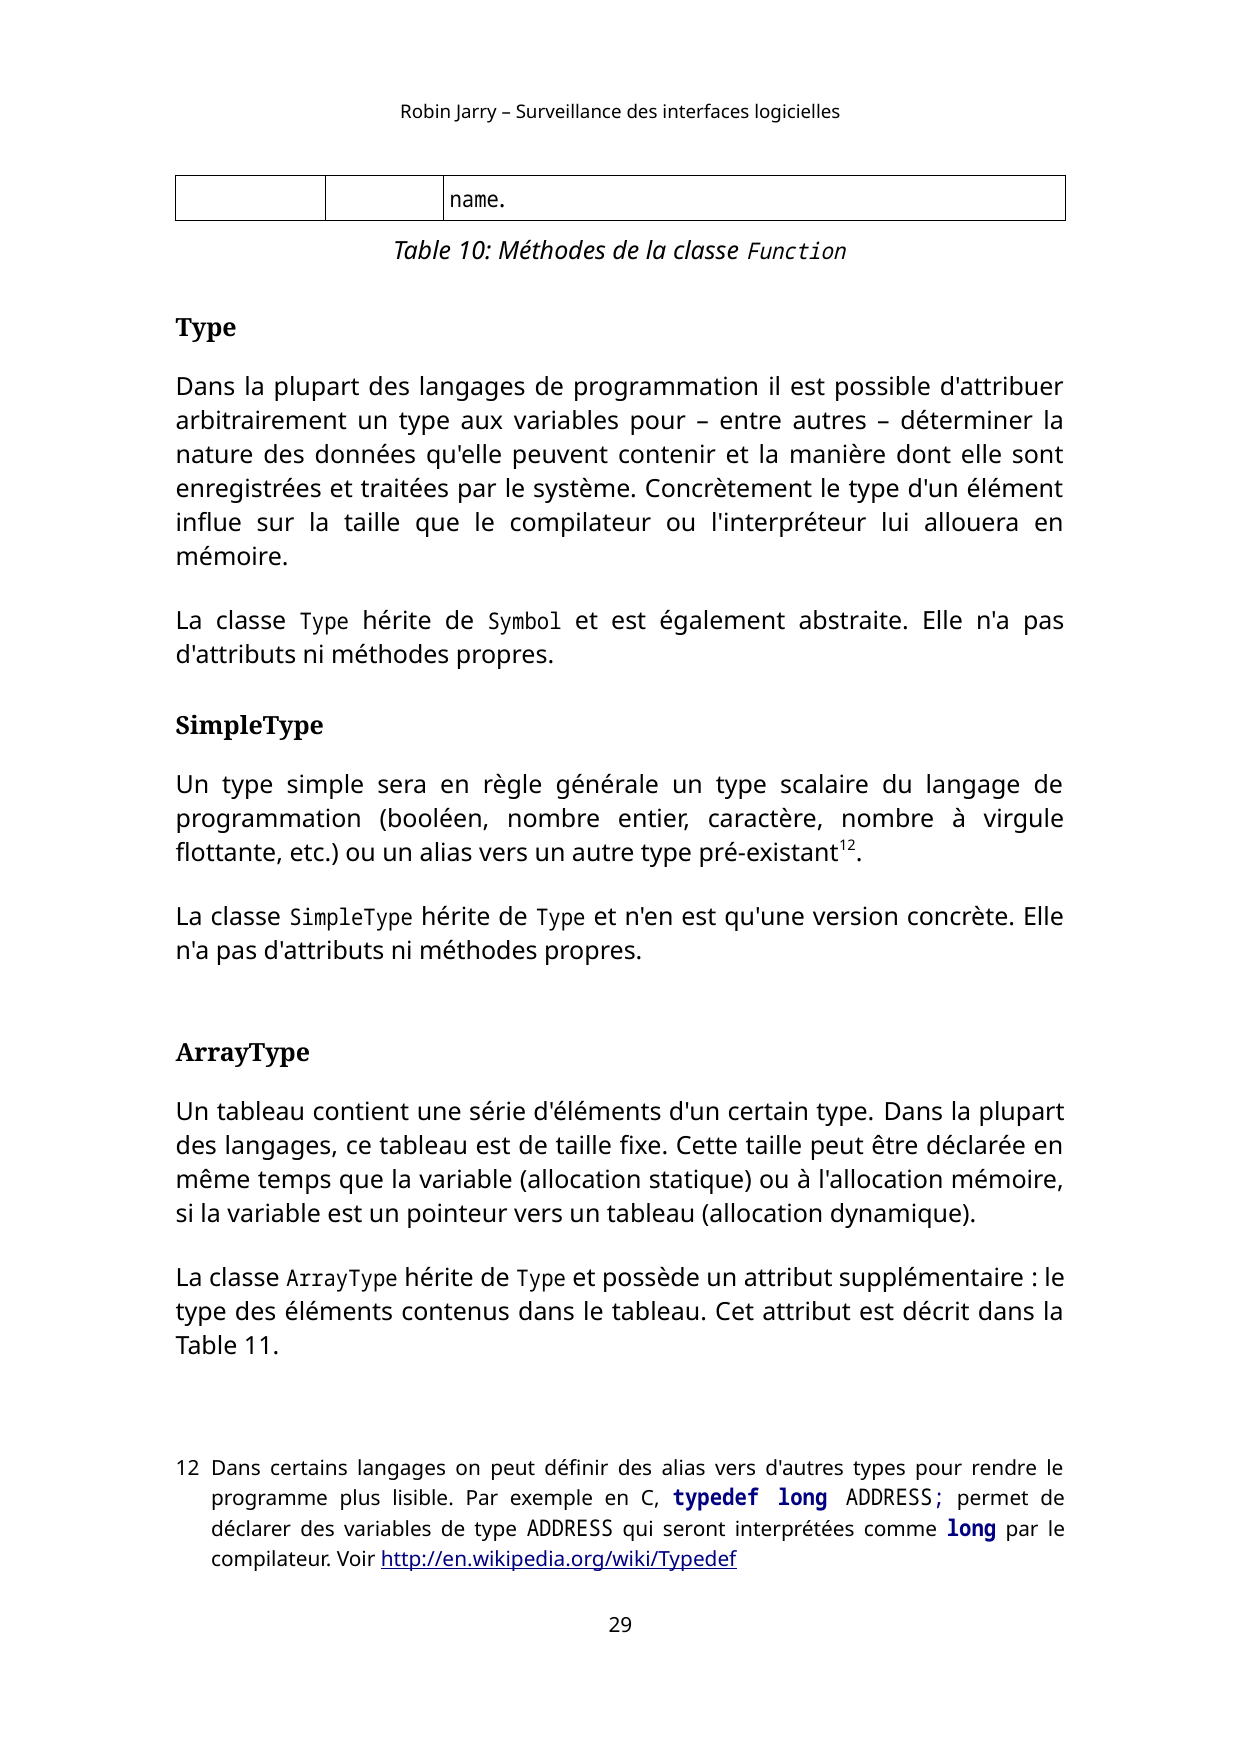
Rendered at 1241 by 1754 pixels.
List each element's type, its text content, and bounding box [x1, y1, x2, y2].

table_cell [176, 176, 325, 220]
subtitle ArrayType [175, 1035, 1065, 1069]
text Table 10: Méthodes de la classe Function [175, 233, 1065, 267]
table_cell [326, 176, 443, 220]
text La classe Type hérite de Symbol et est également abstraite. Elle n'a pas d'attributs ni méthodes propres. [175, 603, 1065, 671]
subtitle Type [175, 310, 1065, 344]
subtitle SimpleType [175, 708, 1065, 742]
text Un tableau contient une série d'éléments d'un certain type. Dans la plupart des langages, ce tableau est de taille fixe. Cette taille peut être déclarée en même temps que la variable (allocation statique) ou à l'allocation mémoire, si la variable est un pointeur vers un tableau (allocation dynamique). [175, 1093, 1065, 1229]
text Un type simple sera en règle générale un type scalaire du langage de programmation (booléen, nombre entier, caractère, nombre à virgule flottante, etc.) ou un alias vers un autre type pré-existant. [175, 766, 1065, 868]
text La classe SimpleType hérite de Type et n'en est qu'une version concrète. Elle n'a pas d'attributs ni méthodes propres. [175, 898, 1065, 967]
text La classe ArrayType hérite de Type et possède un attribut supplémentaire : le type des éléments contenus dans le tableau. Cet attribut est décrit dans la Table 11. [175, 1260, 1065, 1362]
text Dans certains langages on peut définir des alias vers d'autres types pour rendre le programme plus lisible. Par exemple en C, typedef long ADDRESS; permet de déclarer des variables de type ADDRESS qui seront interprétées comme long par le compilateur. Voir http://en.wikipedia.org/wiki/Typedef [175, 1453, 1065, 1572]
text Dans la plupart des langages de programmation il est possible d'attribuer arbitrairement un type aux variables pour – entre autres – déterminer la nature des données qu'elle peuvent contenir et la manière dont elle sont enregistrées et traitées par le système. Concrètement le type d'un élément influe sur la taille que le compilateur ou l'interpréteur lui allouera en mémoire. [175, 368, 1065, 573]
table_cell name. [444, 176, 1065, 220]
